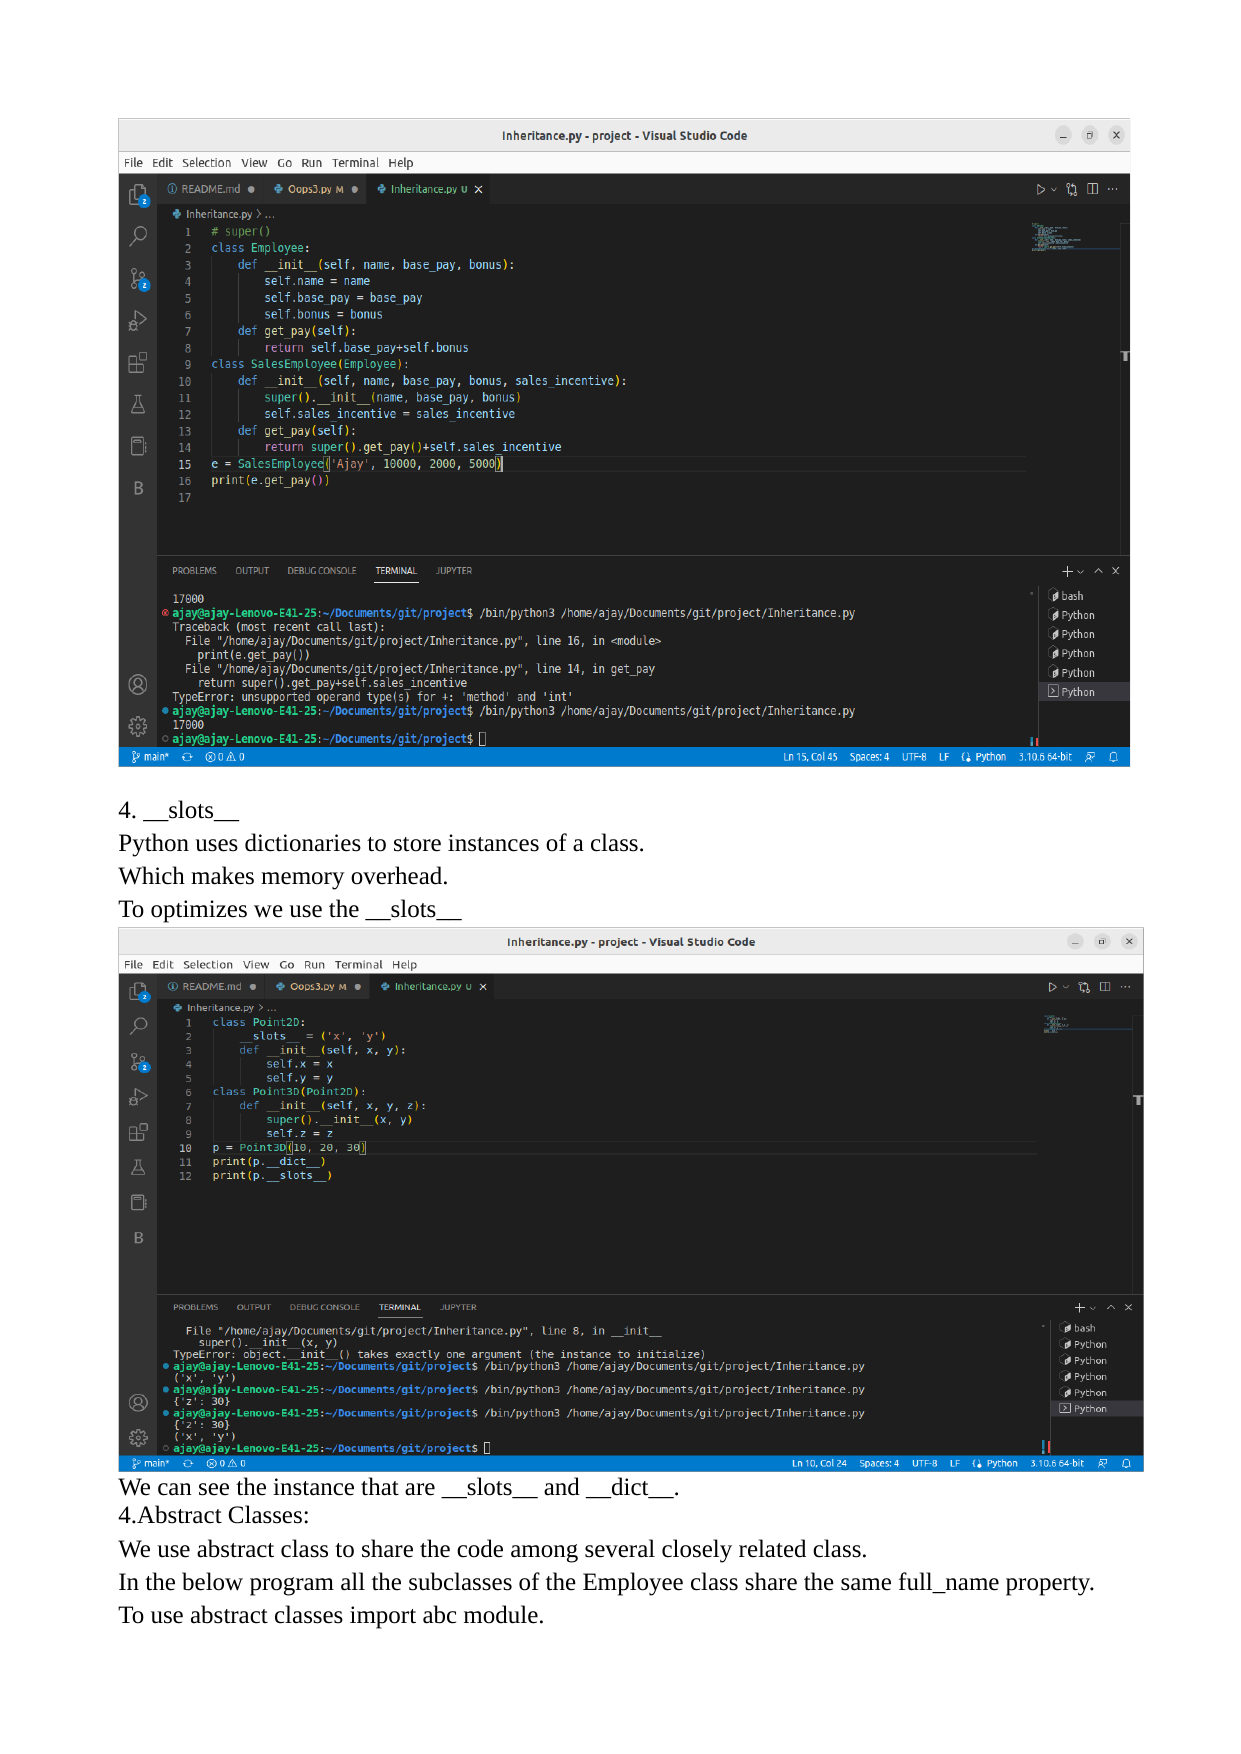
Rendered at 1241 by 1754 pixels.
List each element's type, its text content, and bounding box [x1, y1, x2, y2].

text To use abstract classes import abc module. [118, 1600, 1122, 1628]
text In the below program all the subclasses of the Employee class share the same full_name property. [118, 1567, 1122, 1595]
text 4.Abstract Classes: [118, 1501, 1122, 1529]
text Which makes memory overhead. [118, 861, 1122, 890]
picture [118, 927, 1144, 1472]
text We can see the instance that are __slots__ and __dict__. [118, 1472, 1122, 1501]
text To optimizes we use the __slots__ [118, 894, 1122, 923]
text 4. __slots__ [118, 795, 1122, 824]
text Python uses dictionaries to store instances of a class. [118, 828, 1122, 857]
picture [118, 118, 1131, 767]
text We use abstract class to share the code among several closely related class. [118, 1534, 1122, 1562]
